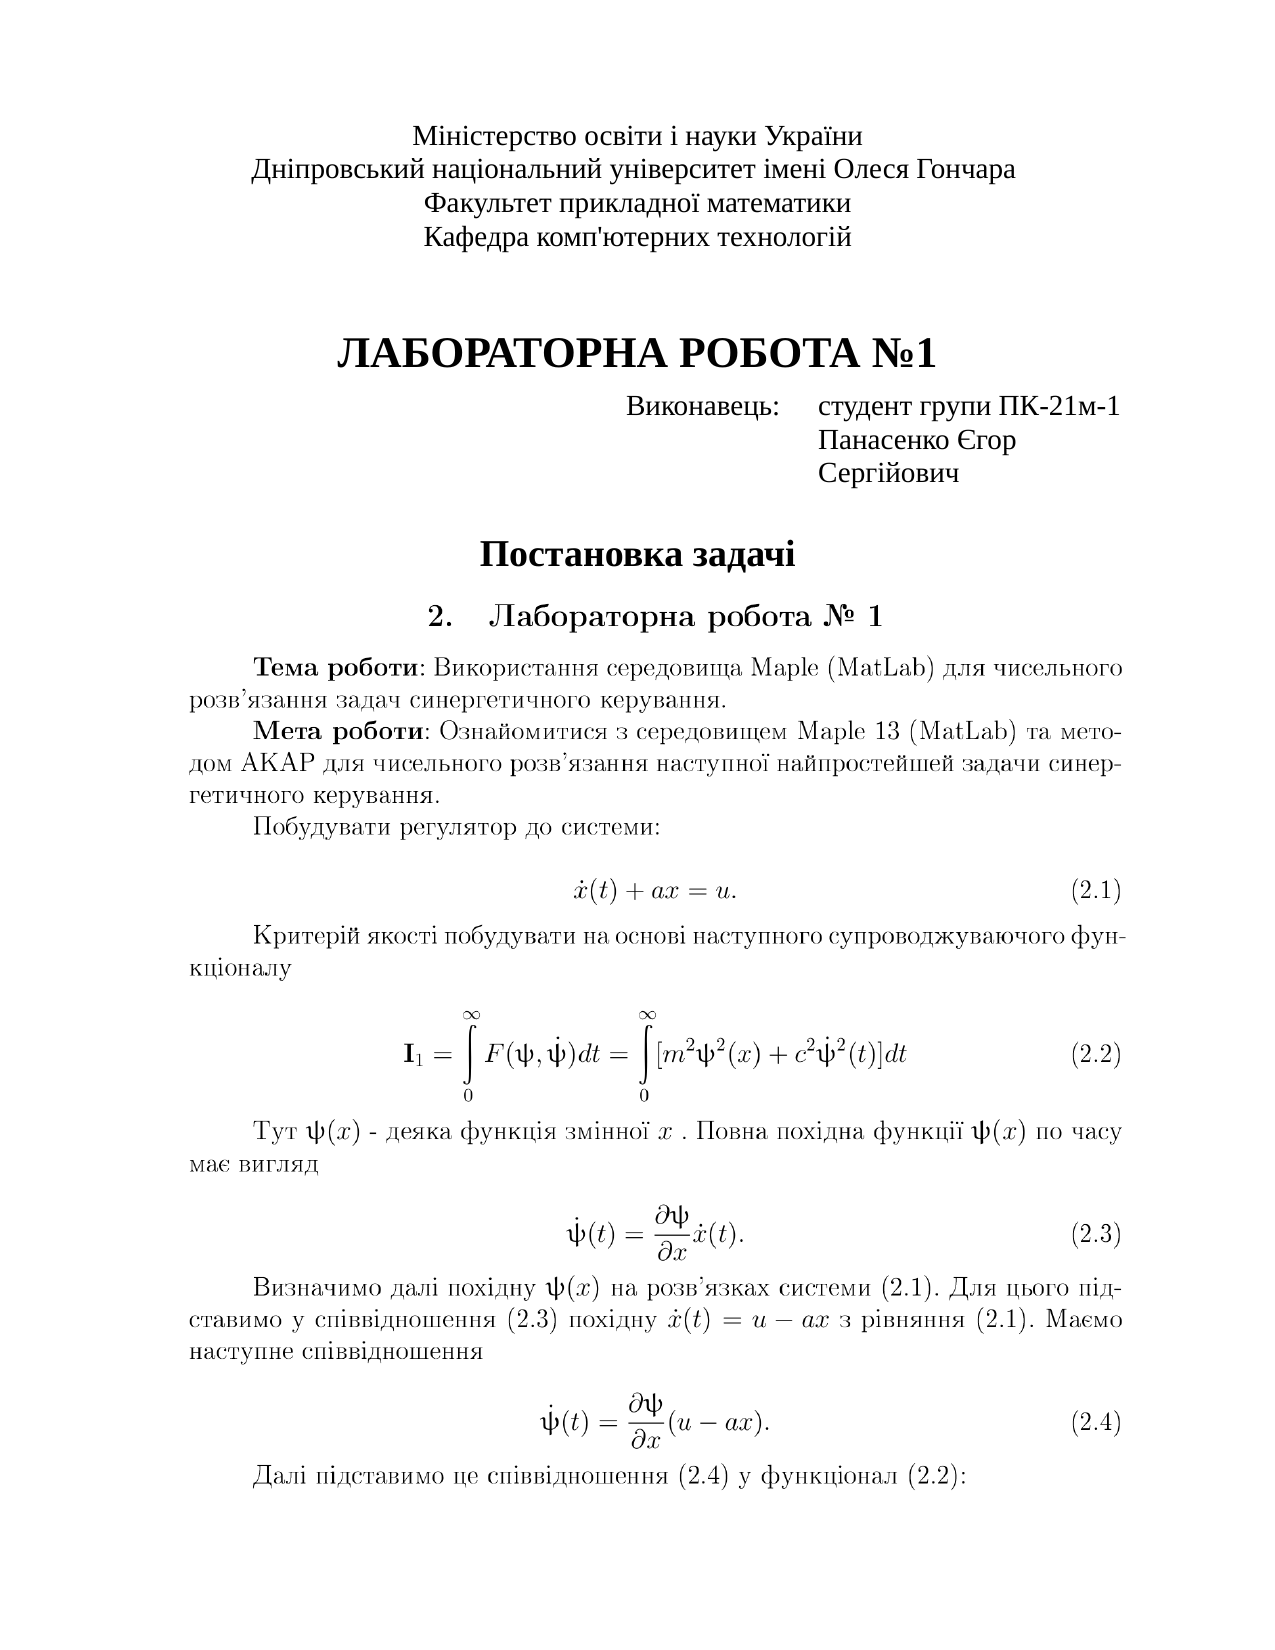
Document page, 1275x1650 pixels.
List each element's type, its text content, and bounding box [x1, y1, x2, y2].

text Дніпровський національний університет імені Олеся Гончара [118, 152, 1157, 185]
table_header Виконавець: [626, 389, 818, 506]
title Лабораторна робота №1 [118, 326, 1157, 377]
text Факультет прикладної математики [118, 185, 1157, 219]
subtitle Постановка задачі [118, 531, 1157, 574]
table_header студент групи ПК-21м-1 Панасенко Єгор Сергійович [818, 389, 1157, 506]
text Кафедра комп'ютерних технологій [118, 219, 1157, 252]
text Міністерство освіти і науки України [118, 118, 1157, 152]
picture [177, 586, 1138, 1498]
